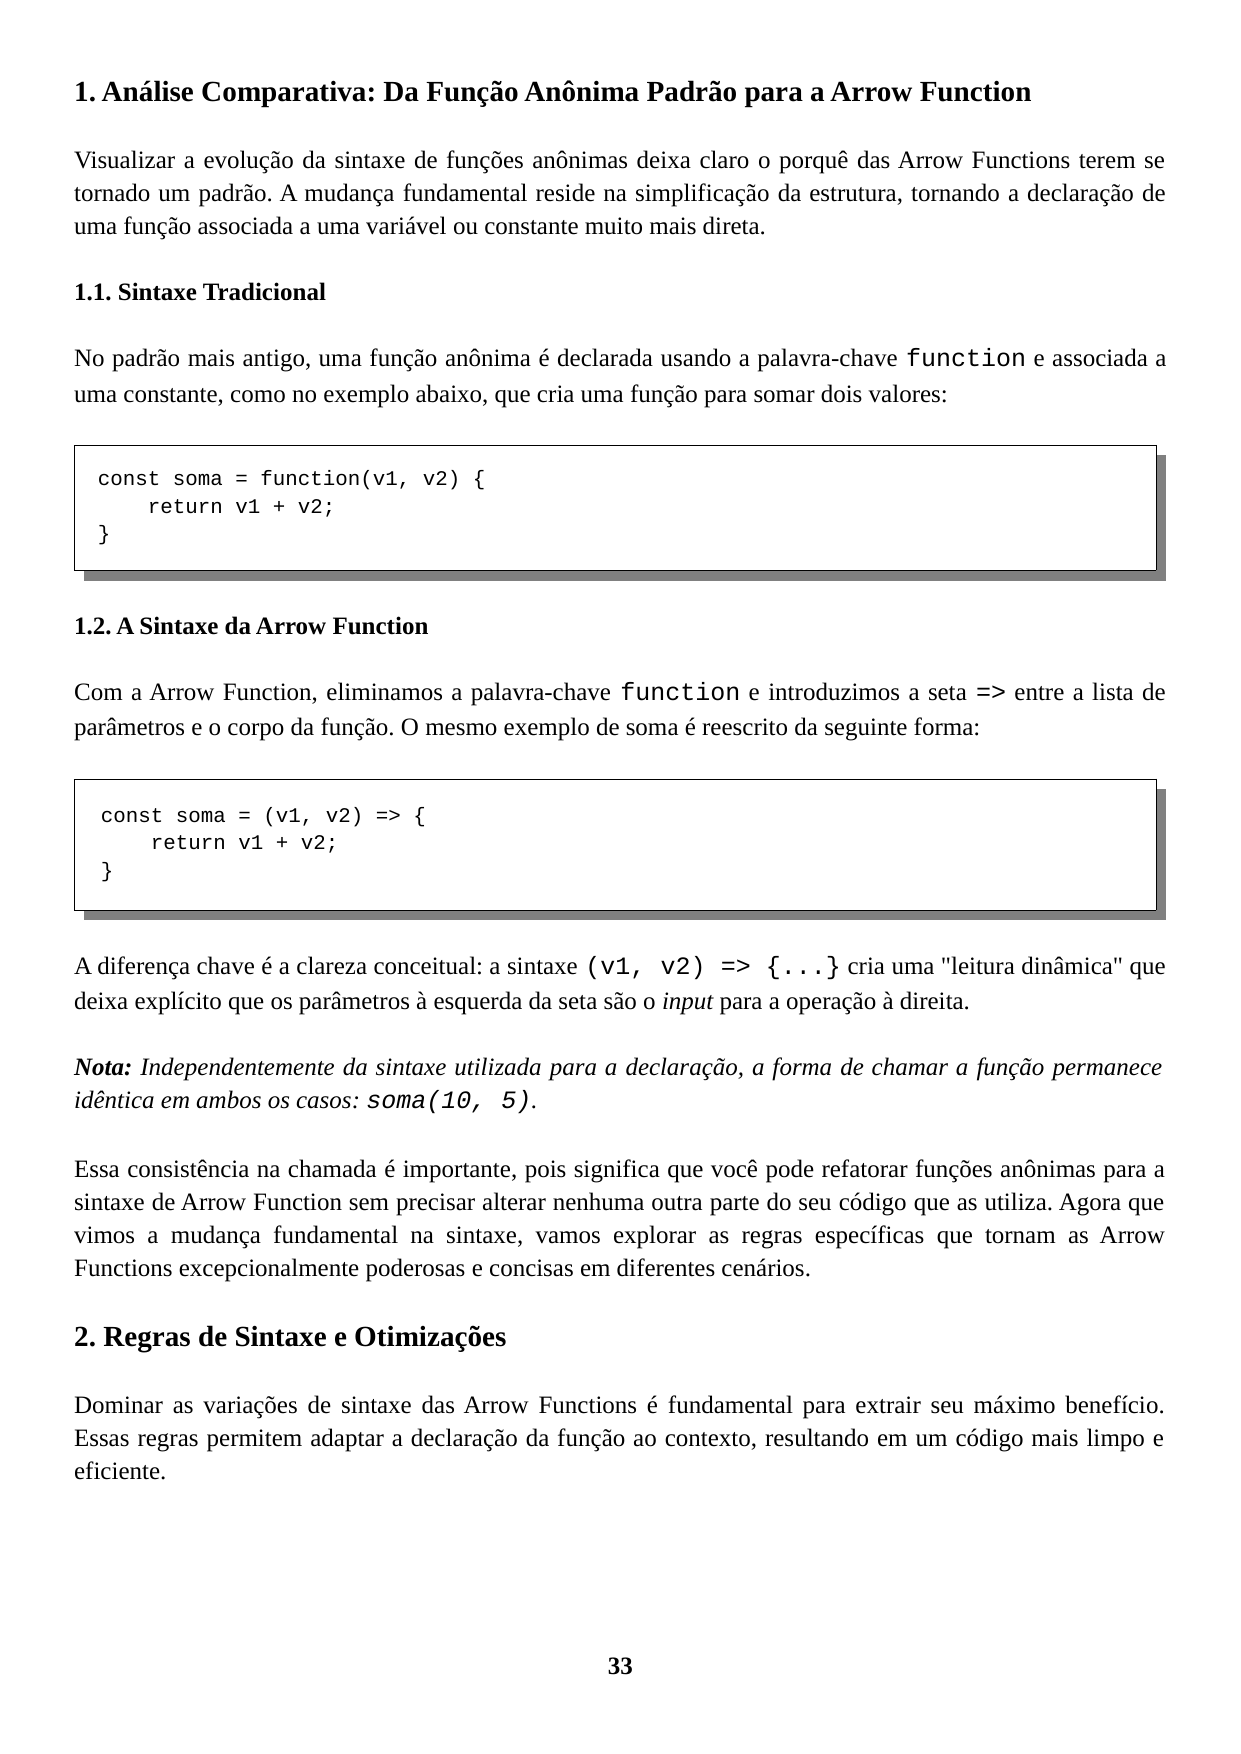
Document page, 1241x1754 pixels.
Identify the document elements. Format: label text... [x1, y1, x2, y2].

text const soma = (v1, v2) => { [75, 780, 1156, 806]
text Com a Arrow Function, eliminamos a palavra-chave function e introduzimos a seta => entre a lista de parâmetros e o corpo da função. O mesmo exemplo de soma é reescrito da seguinte forma: [74, 677, 1166, 741]
text Dominar as variações de sintaxe das Arrow Functions é fundamental para extrair seu máximo benefício. Essas regras permitem adaptar a declaração da função ao contexto, resultando em um código mais limpo e eficiente. [74, 1390, 1166, 1485]
subtitle 1.2. A Sintaxe da Arrow Function [74, 611, 1166, 640]
text return v1 + v2; [75, 806, 1156, 833]
text const soma = function(v1, v2) { [75, 446, 1156, 472]
text } [75, 833, 1156, 910]
subtitle 2. Regras de Sintaxe e Otimizações [74, 1319, 1166, 1352]
subtitle 1.1. Sintaxe Tradicional [74, 277, 1166, 306]
subtitle 1. Análise Comparativa: Da Função Anônima Padrão para a Arrow Function [74, 74, 1166, 107]
text return v1 + v2; [75, 472, 1156, 499]
text A diferença chave é a clareza conceitual: a sintaxe (v1, v2) => {...} cria uma "leitura dinâmica" que deixa explícito que os parâmetros à esquerda da seta são o input para a operação à direita. [74, 951, 1166, 1015]
text No padrão mais antigo, uma função anônima é declarada usando a palavra-chave function e associada a uma constante, como no exemplo abaixo, que cria uma função para somar dois valores: [74, 343, 1166, 407]
text Nota: Independentemente da sintaxe utilizada para a declaração, a forma de chamar a função permanece idêntica em ambos os casos: soma(10, 5). [74, 1052, 1166, 1116]
text Visualizar a evolução da sintaxe de funções anônimas deixa claro o porquê das Arrow Functions terem se tornado um padrão. A mudança fundamental reside na simplificação da estrutura, tornando a declaração de uma função associada a uma variável ou constante muito mais direta. [74, 145, 1166, 240]
text Essa consistência na chamada é importante, pois significa que você pode refatorar funções anônimas para a sintaxe de Arrow Function sem precisar alterar nenhuma outra parte do seu código que as utiliza. Agora que vimos a mudança fundamental na sintaxe, vamos explorar as regras específicas que tornam as Arrow Functions excepcionalmente poderosas e concisas em diferentes cenários. [74, 1154, 1166, 1281]
text } [75, 499, 1156, 570]
